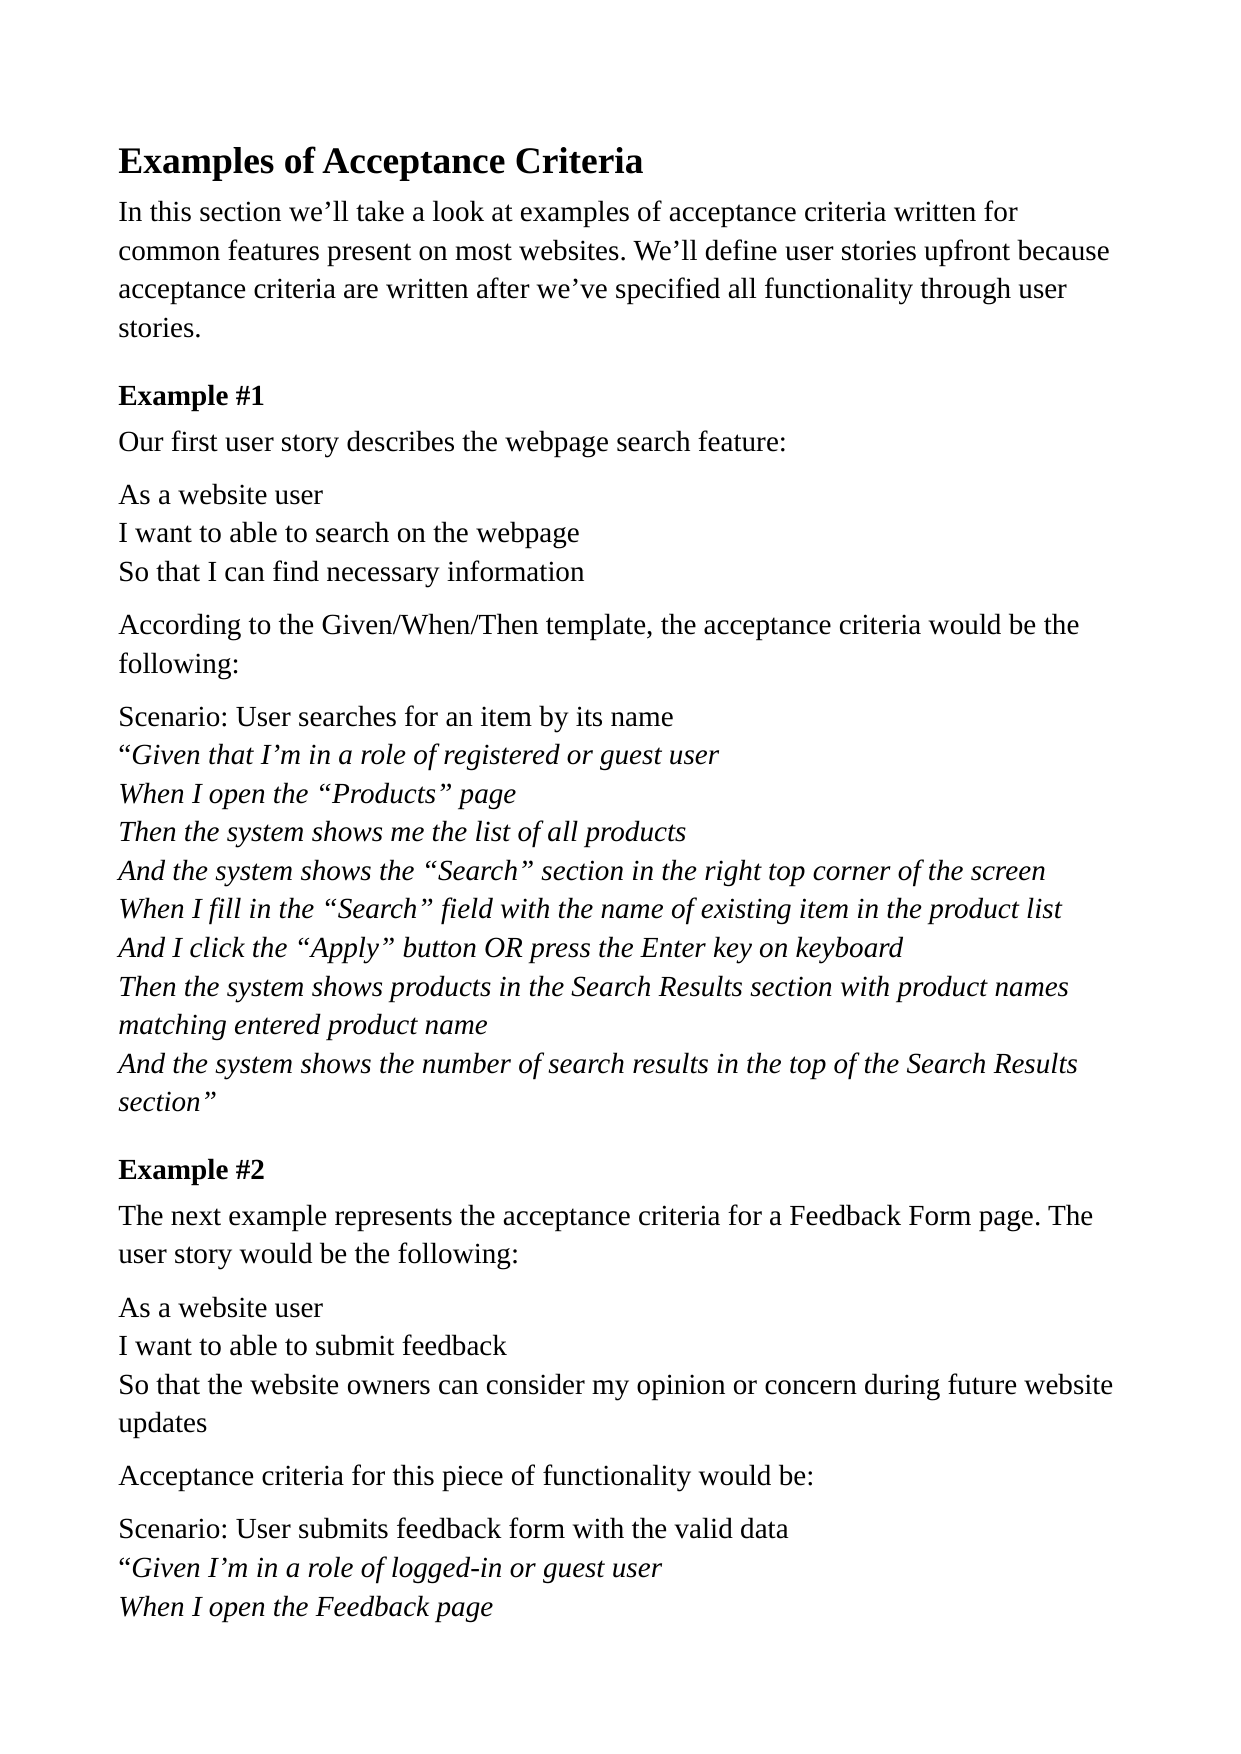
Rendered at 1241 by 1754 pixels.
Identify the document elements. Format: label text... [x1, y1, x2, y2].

subtitle Examples of Acceptance Criteria [118, 139, 1122, 182]
text Scenario: User submits feedback form with the valid data “Given I’m in a role of logged-in or guest user When I open the Feedback page [118, 1512, 1122, 1622]
text Acceptance criteria for this piece of functionality would be: [118, 1458, 1122, 1492]
text The next example represents the acceptance criteria for a Feedback Form page. The user story would be the following: [118, 1198, 1122, 1270]
text As a website user I want to able to search on the webpage So that I can find necessary information [118, 477, 1122, 588]
subtitle Example #2 [118, 1152, 1122, 1186]
text According to the Given/When/Then template, the acceptance criteria would be the following: [118, 607, 1122, 679]
text As a website user I want to able to submit feedback So that the website owners can consider my opinion or concern during future website updates [118, 1290, 1122, 1439]
text In this section we’ll take a look at examples of acceptance criteria written for common features present on most websites. We’ll define user stories upfront because acceptance criteria are written after we’ve specified all functionality through user stories. [118, 194, 1122, 344]
text Scenario: User searches for an item by its name “Given that I’m in a role of registered or guest user When I open the “Products” page Then the system shows me the list of all products And the system shows the “Search” section in the right top corner of the screen When I fill in the “Search” field with the name of existing item in the product list And I click the “Apply” button OR press the Enter key on keyboard Then the system shows products in the Search Results section with product names matching entered product name And the system shows the number of search results in the top of the Search Results section” [118, 699, 1122, 1118]
subtitle Example #1 [118, 378, 1122, 411]
text Our first user story describes the webpage search feature: [118, 424, 1122, 457]
